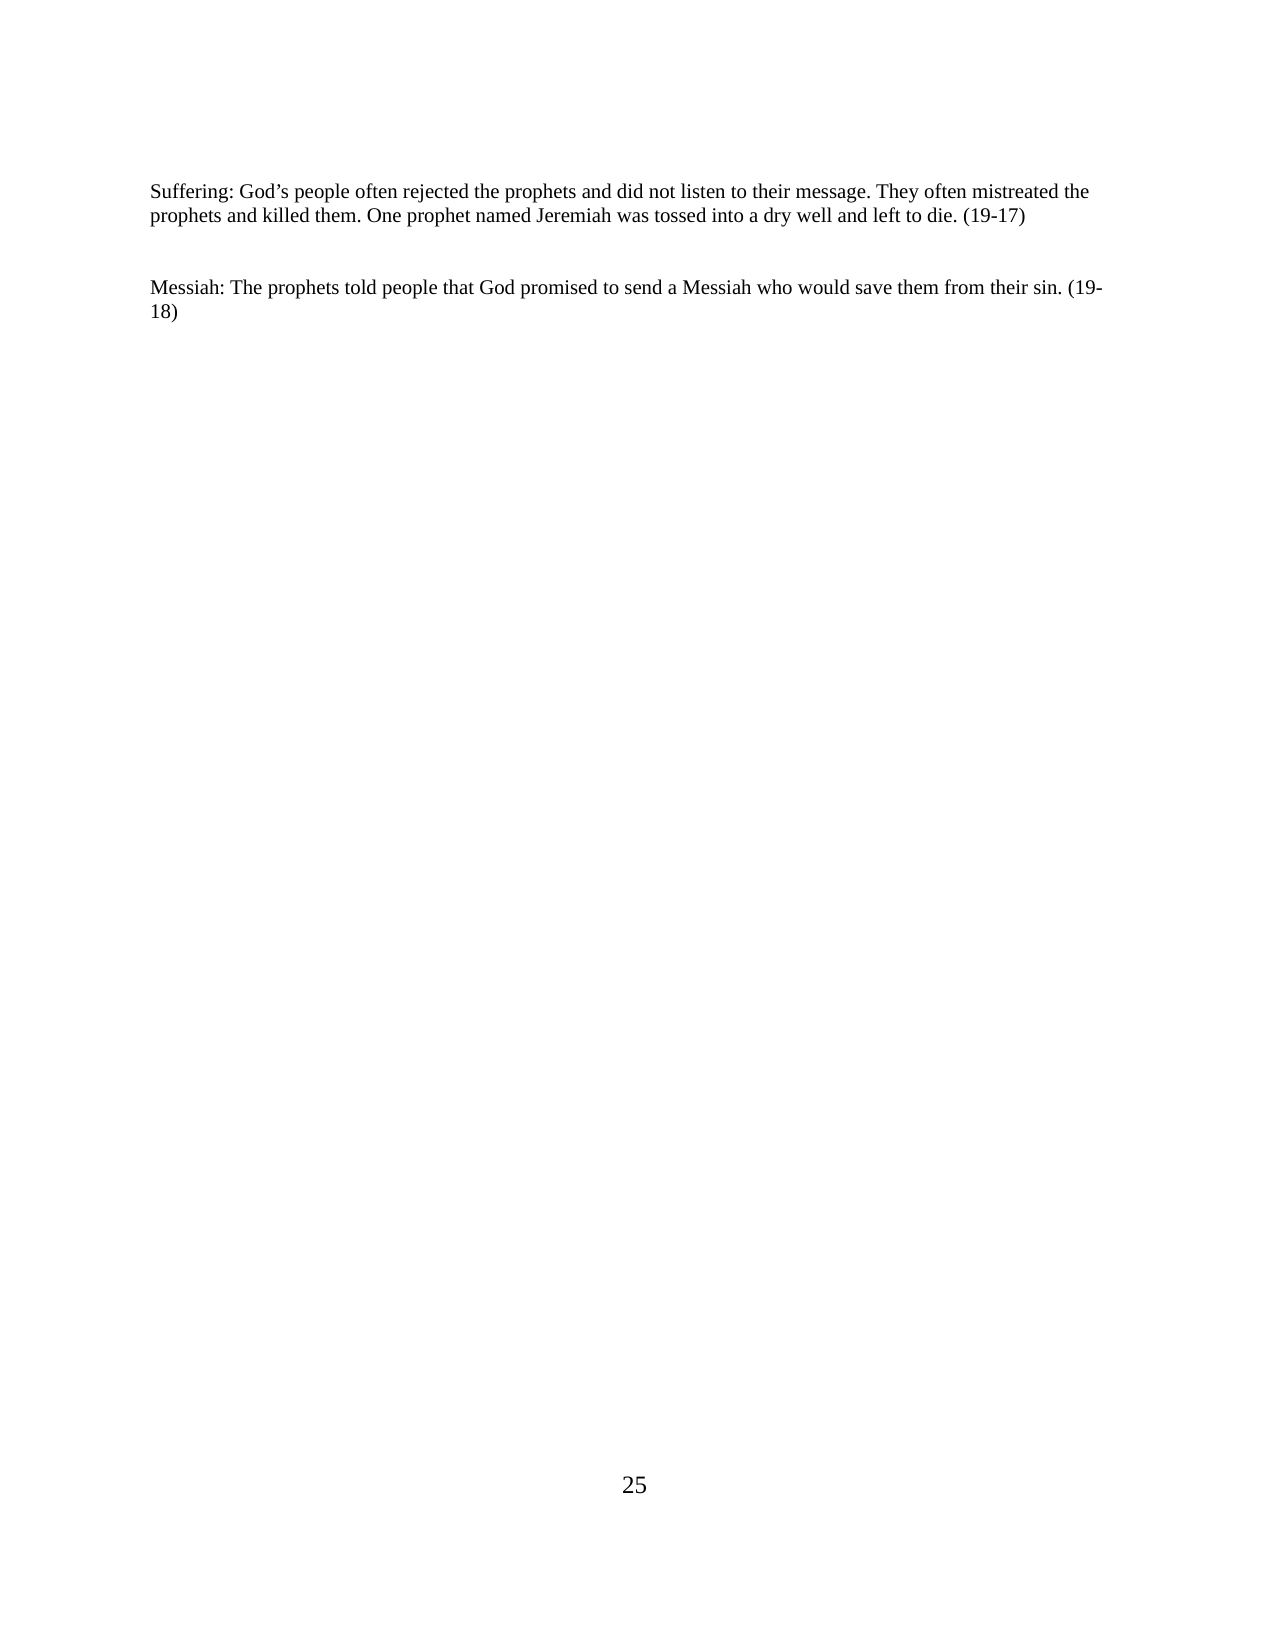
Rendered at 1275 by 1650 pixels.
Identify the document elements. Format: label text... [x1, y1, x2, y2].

text Messiah: The prophets told people that God promised to send a Messiah who would save them from their sin. (19-18) [150, 275, 1125, 323]
text Suffering: God’s people often rejected the prophets and did not listen to their message. They often mistreated the prophets and killed them. One prophet named Jeremiah was tossed into a dry well and left to die. (19-17) [150, 179, 1125, 227]
